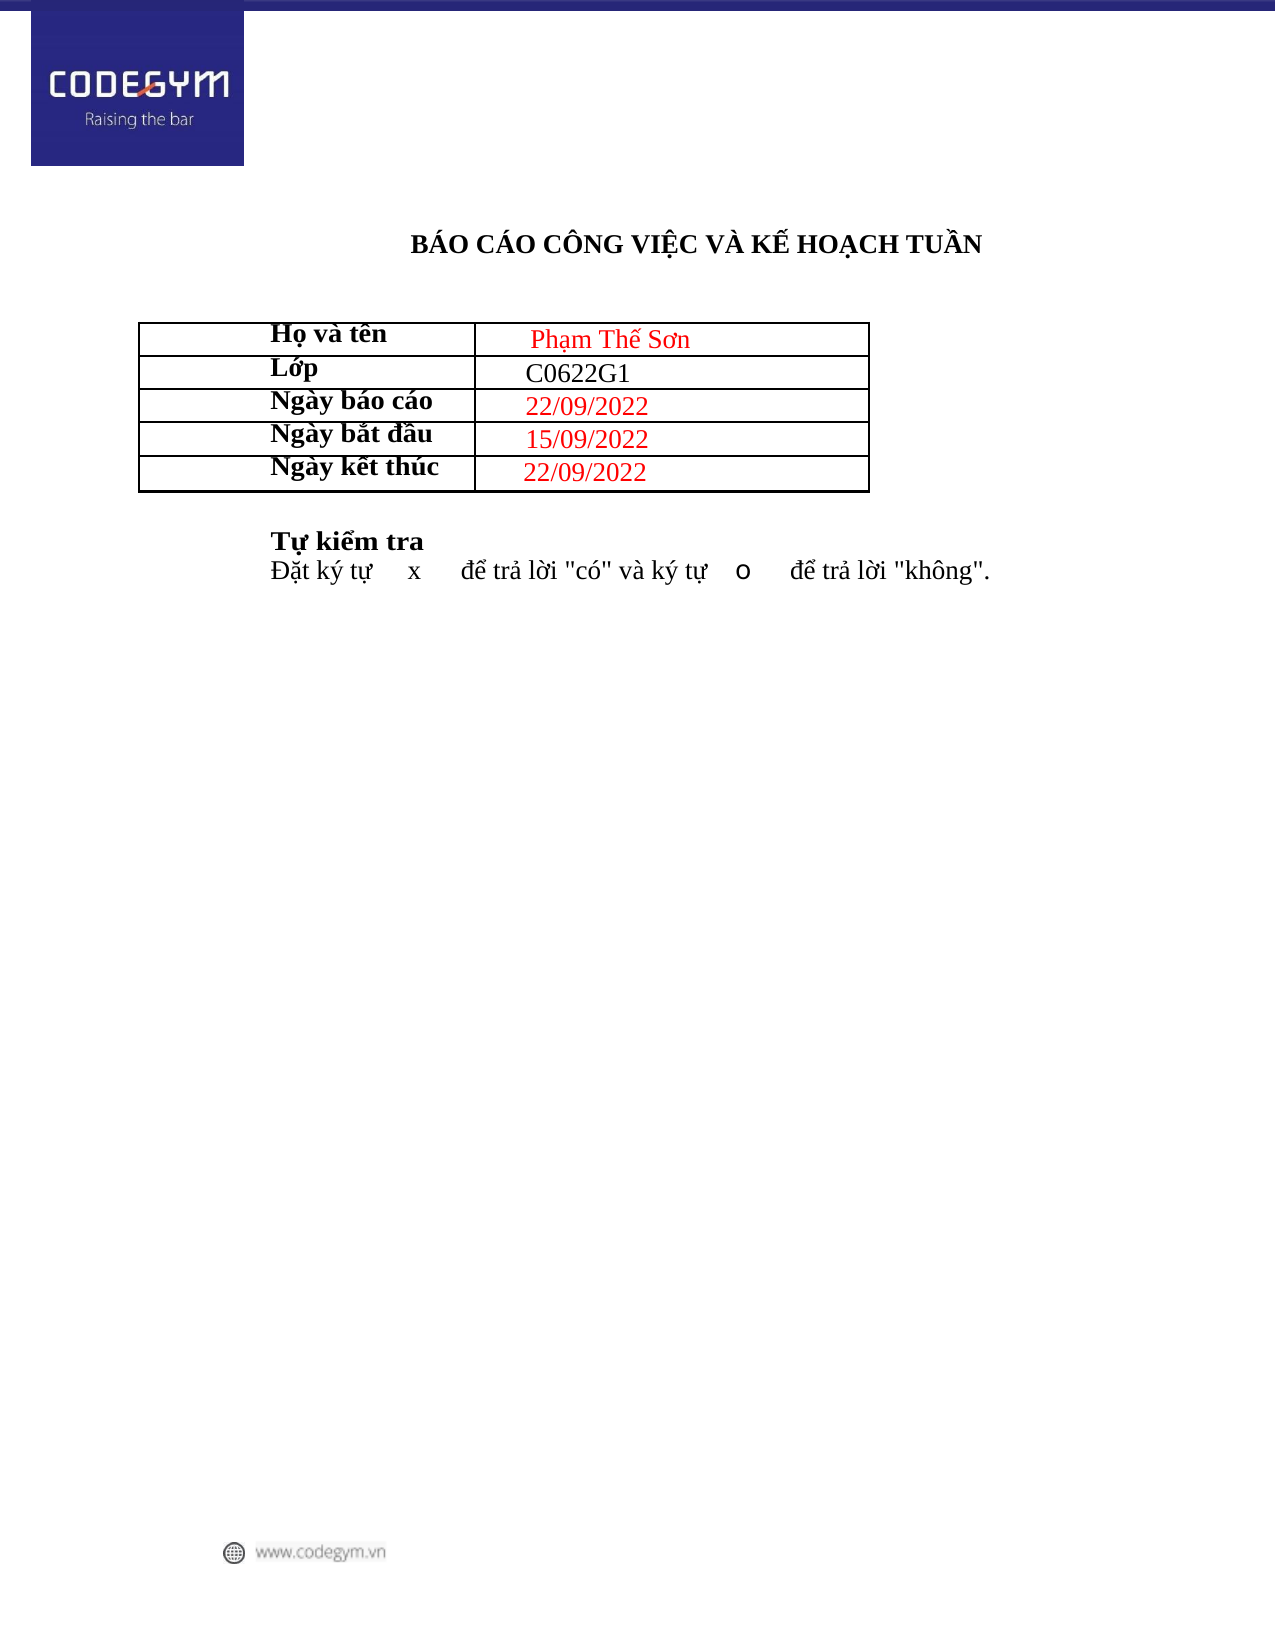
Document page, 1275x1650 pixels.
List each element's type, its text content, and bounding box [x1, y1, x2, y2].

picture [0, 0, 1275, 166]
table_cell 15/09/2022 [476, 423, 868, 454]
table_cell Ngày báo cáo [140, 390, 474, 421]
text Đặt ký tự x để trả lời "có" và ký tự o để trả lời "không". [270, 556, 1131, 585]
text BÁO CÁO CÔNG VIỆC VÀ KẾ HOẠCH TUẦN [266, 228, 1127, 259]
table_cell C0622G1 [476, 357, 868, 388]
table_header Họ và tên [140, 324, 474, 355]
text Tự kiểm tra [270, 524, 1131, 556]
table_cell Ngày bắt đầu [140, 423, 474, 454]
picture [223, 1535, 1246, 1636]
table_cell 22/09/2022 [476, 457, 868, 490]
table_cell Lớp [140, 357, 474, 388]
table_cell 22/09/2022 [476, 390, 868, 421]
table_header Phạm Thế Sơn [476, 324, 868, 355]
table_cell Ngày kết thúc [140, 457, 474, 490]
